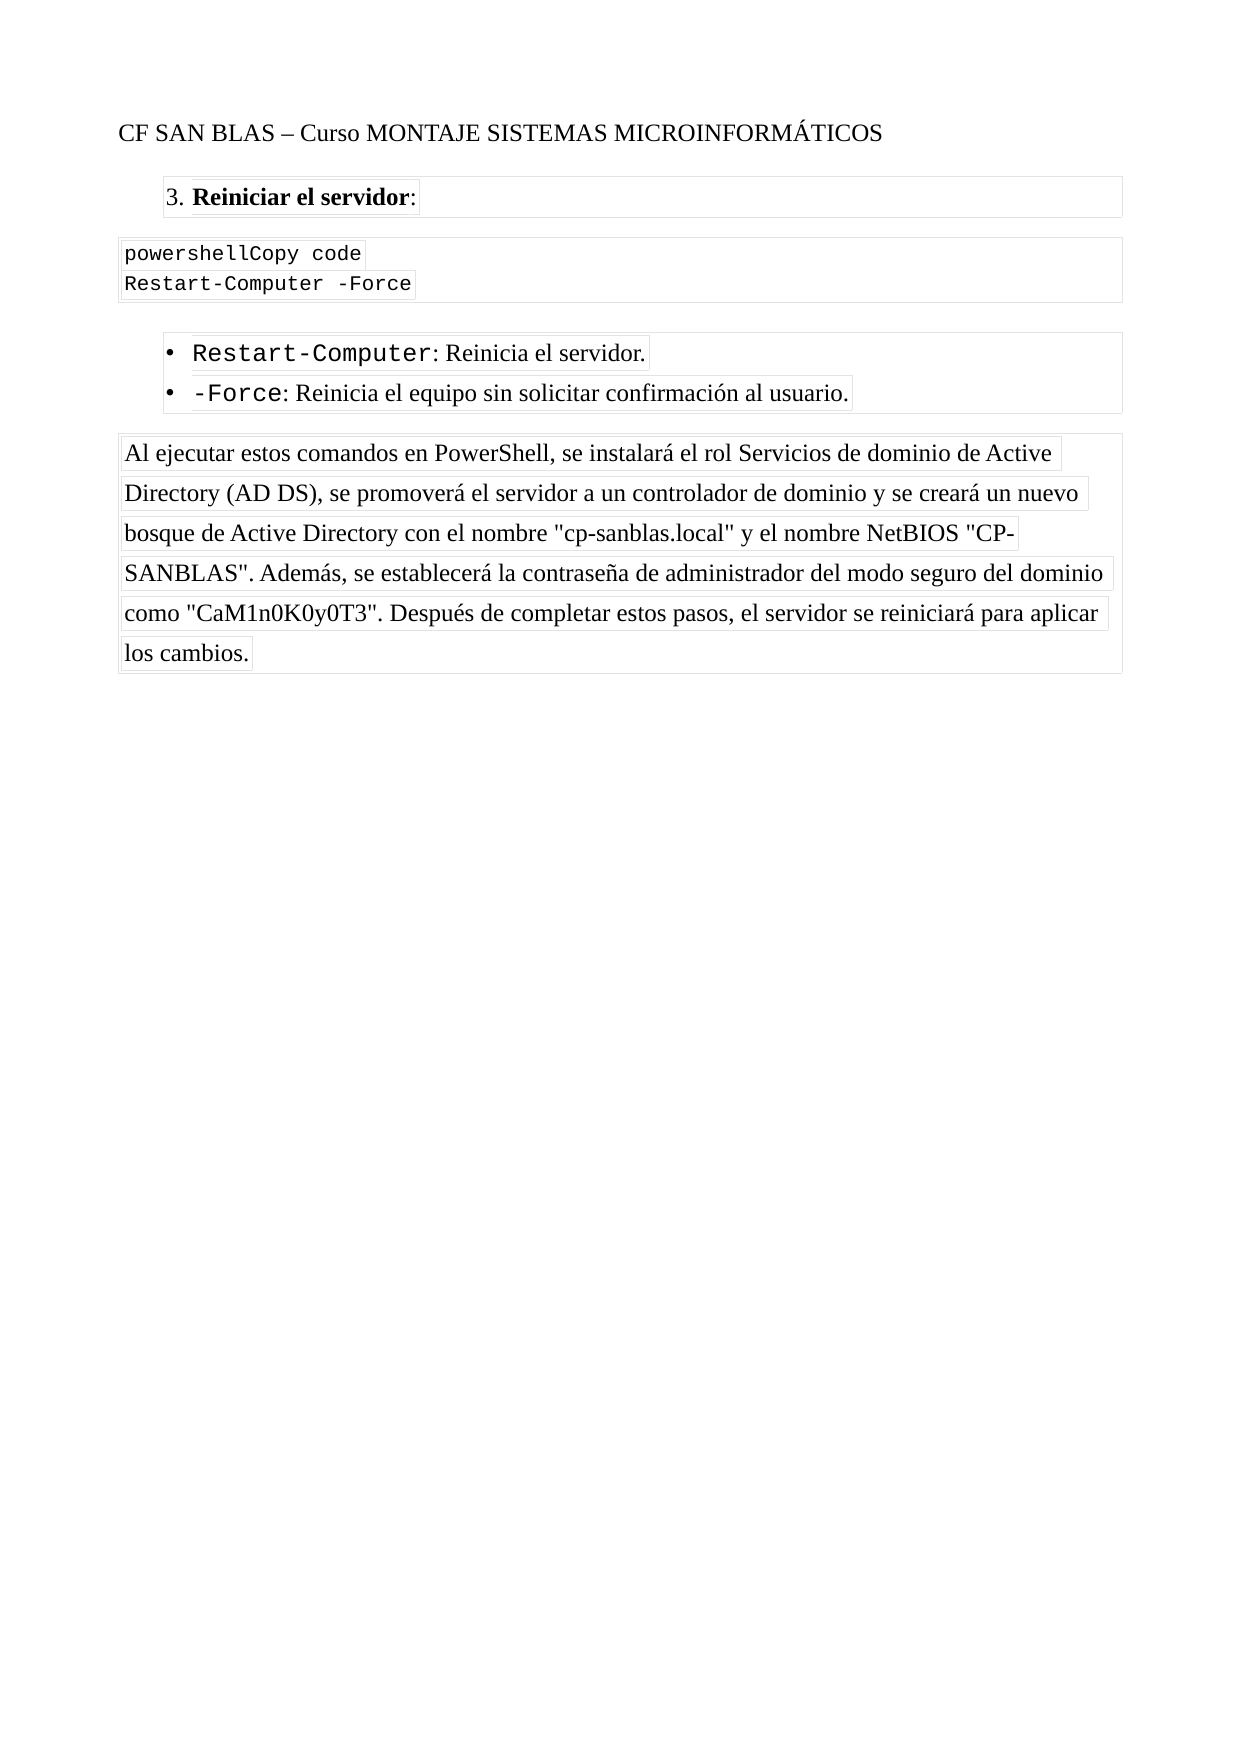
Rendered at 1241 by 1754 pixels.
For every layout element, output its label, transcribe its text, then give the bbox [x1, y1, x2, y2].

list Reiniciar el servidor: [164, 177, 1122, 217]
list -Force: Reinicia el equipo sin solicitar confirmación al usuario. [164, 372, 1122, 413]
text Al ejecutar estos comandos en PowerShell, se instalará el rol Servicios de dominio de Active Directory (AD DS), se promoverá el servidor a un controlador de dominio y se creará un nuevo bosque de Active Directory con el nombre "cp-sanblas.local" y el nombre NetBIOS "CP-SANBLAS". Además, se establecerá la contraseña de administrador del modo seguro del dominio como "CaM1n0K0y0T3". Después de completar estos pasos, el servidor se reiniciará para aplicar los cambios. [119, 434, 1122, 673]
text Restart-Computer -Force [119, 267, 1122, 302]
text powershellCopy code [119, 238, 1122, 267]
list Restart-Computer: Reinicia el servidor. [164, 333, 1122, 370]
